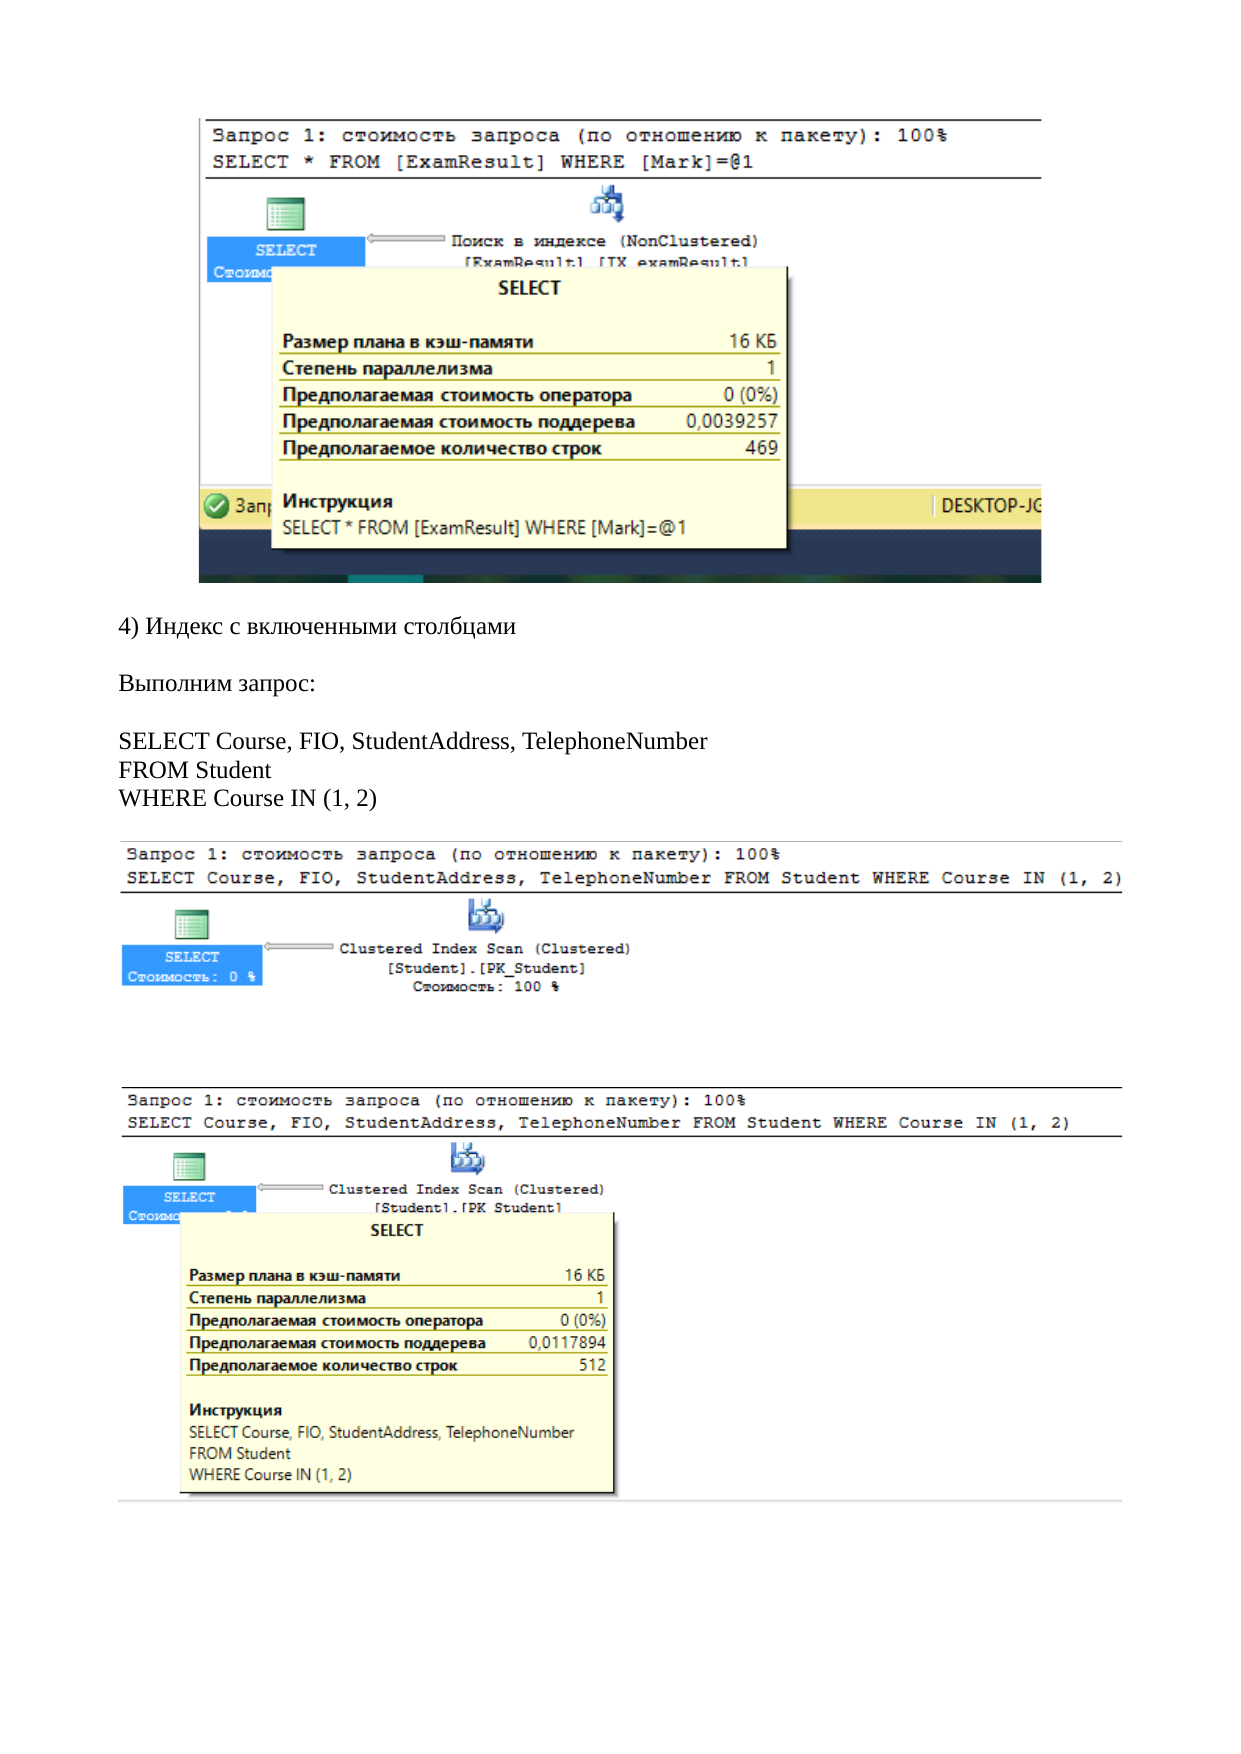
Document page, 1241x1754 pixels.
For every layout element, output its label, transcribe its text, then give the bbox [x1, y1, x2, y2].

text Выполним запрос: [118, 668, 1122, 697]
text 4) Индекс с включенными столбцами [118, 611, 1122, 640]
text WHERE Course IN (1, 2) [118, 783, 1122, 812]
text SELECT Course, FIO, StudentAddress, TelephoneNumber [118, 726, 1122, 755]
picture [198, 118, 1042, 583]
text FROM Student [118, 755, 1122, 783]
picture [118, 1087, 1123, 1504]
picture [118, 841, 1123, 1060]
